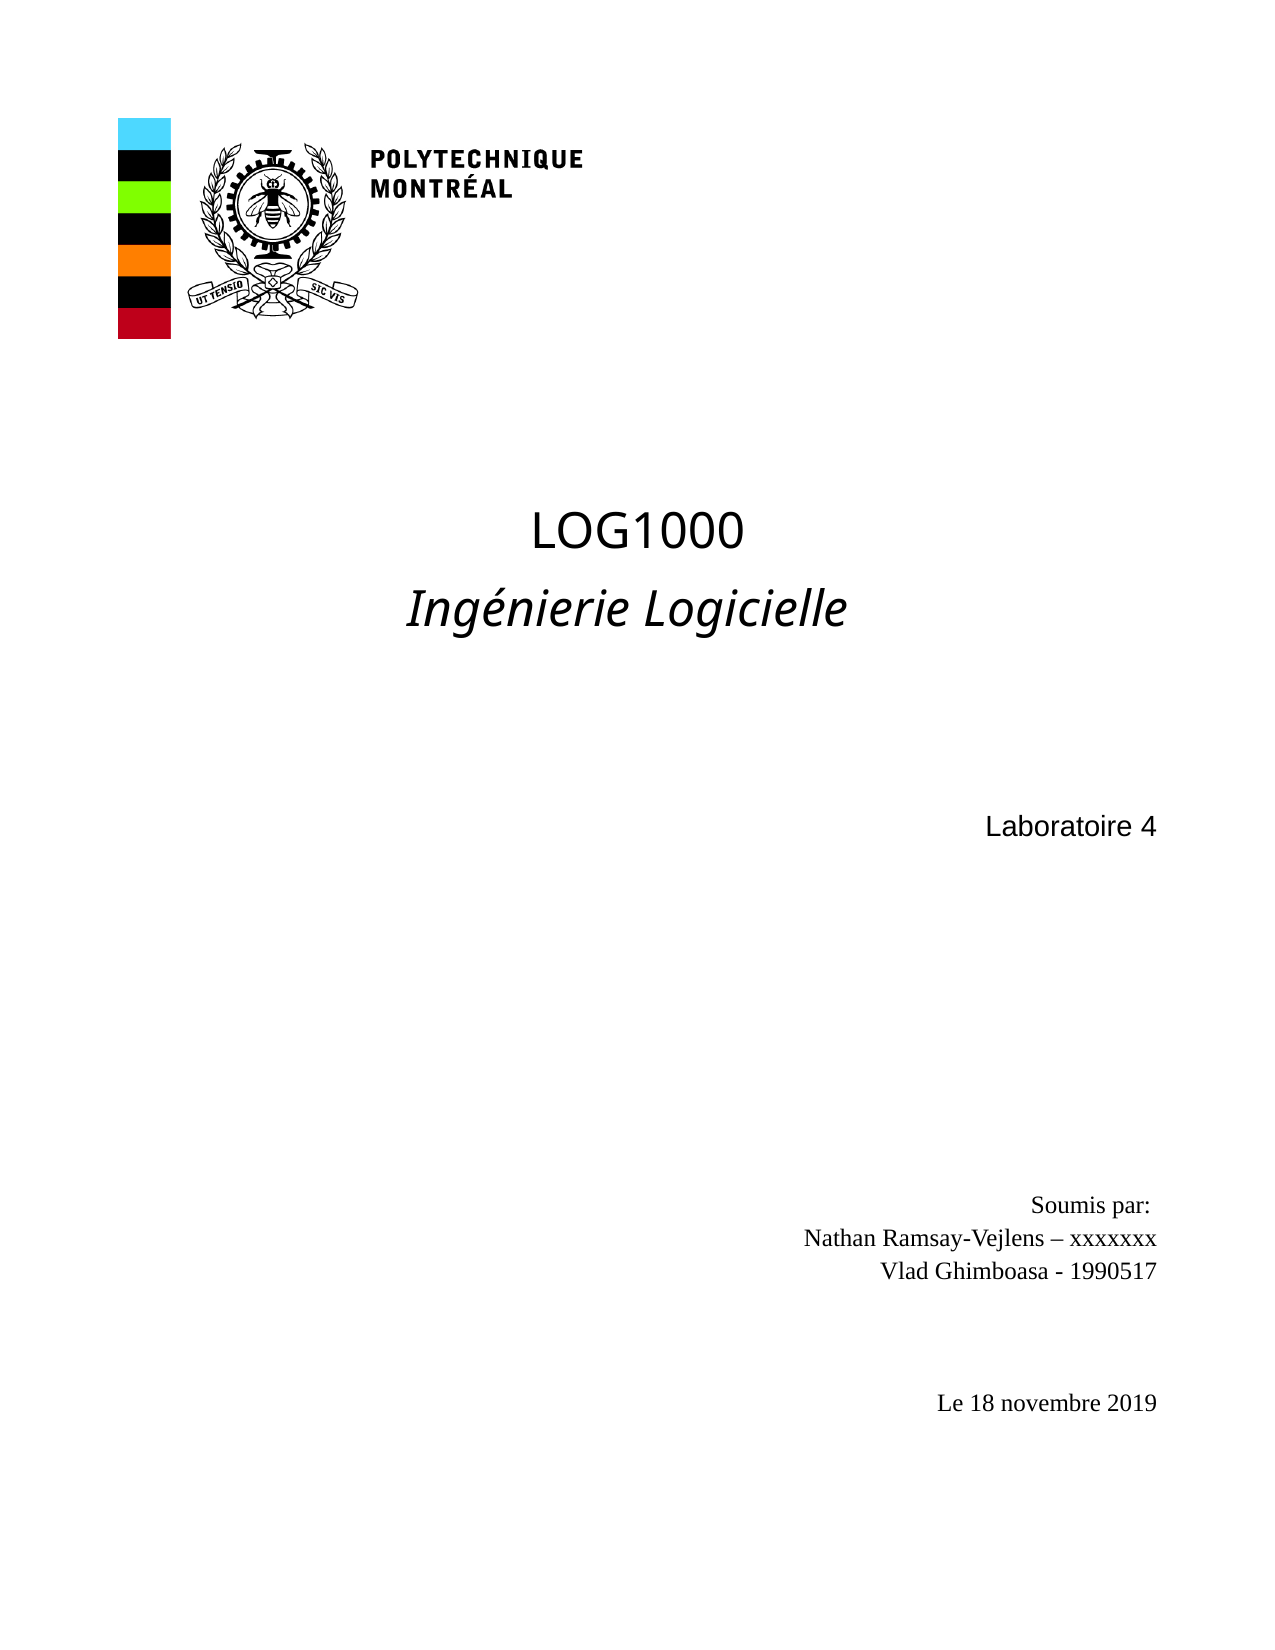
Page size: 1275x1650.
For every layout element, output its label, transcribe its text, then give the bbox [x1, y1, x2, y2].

picture [118, 118, 583, 339]
text Vlad Ghimboasa - 1990517 [118, 1256, 1157, 1285]
text Le 18 novembre 2019 [118, 1388, 1157, 1417]
text Soumis par: [118, 1190, 1157, 1219]
text LOG1000 [118, 495, 1157, 563]
subtitle Laboratoire 4 [118, 809, 1157, 842]
text Ingénierie Logicielle [118, 573, 1157, 642]
text Nathan Ramsay-Vejlens – xxxxxxx [118, 1223, 1157, 1252]
